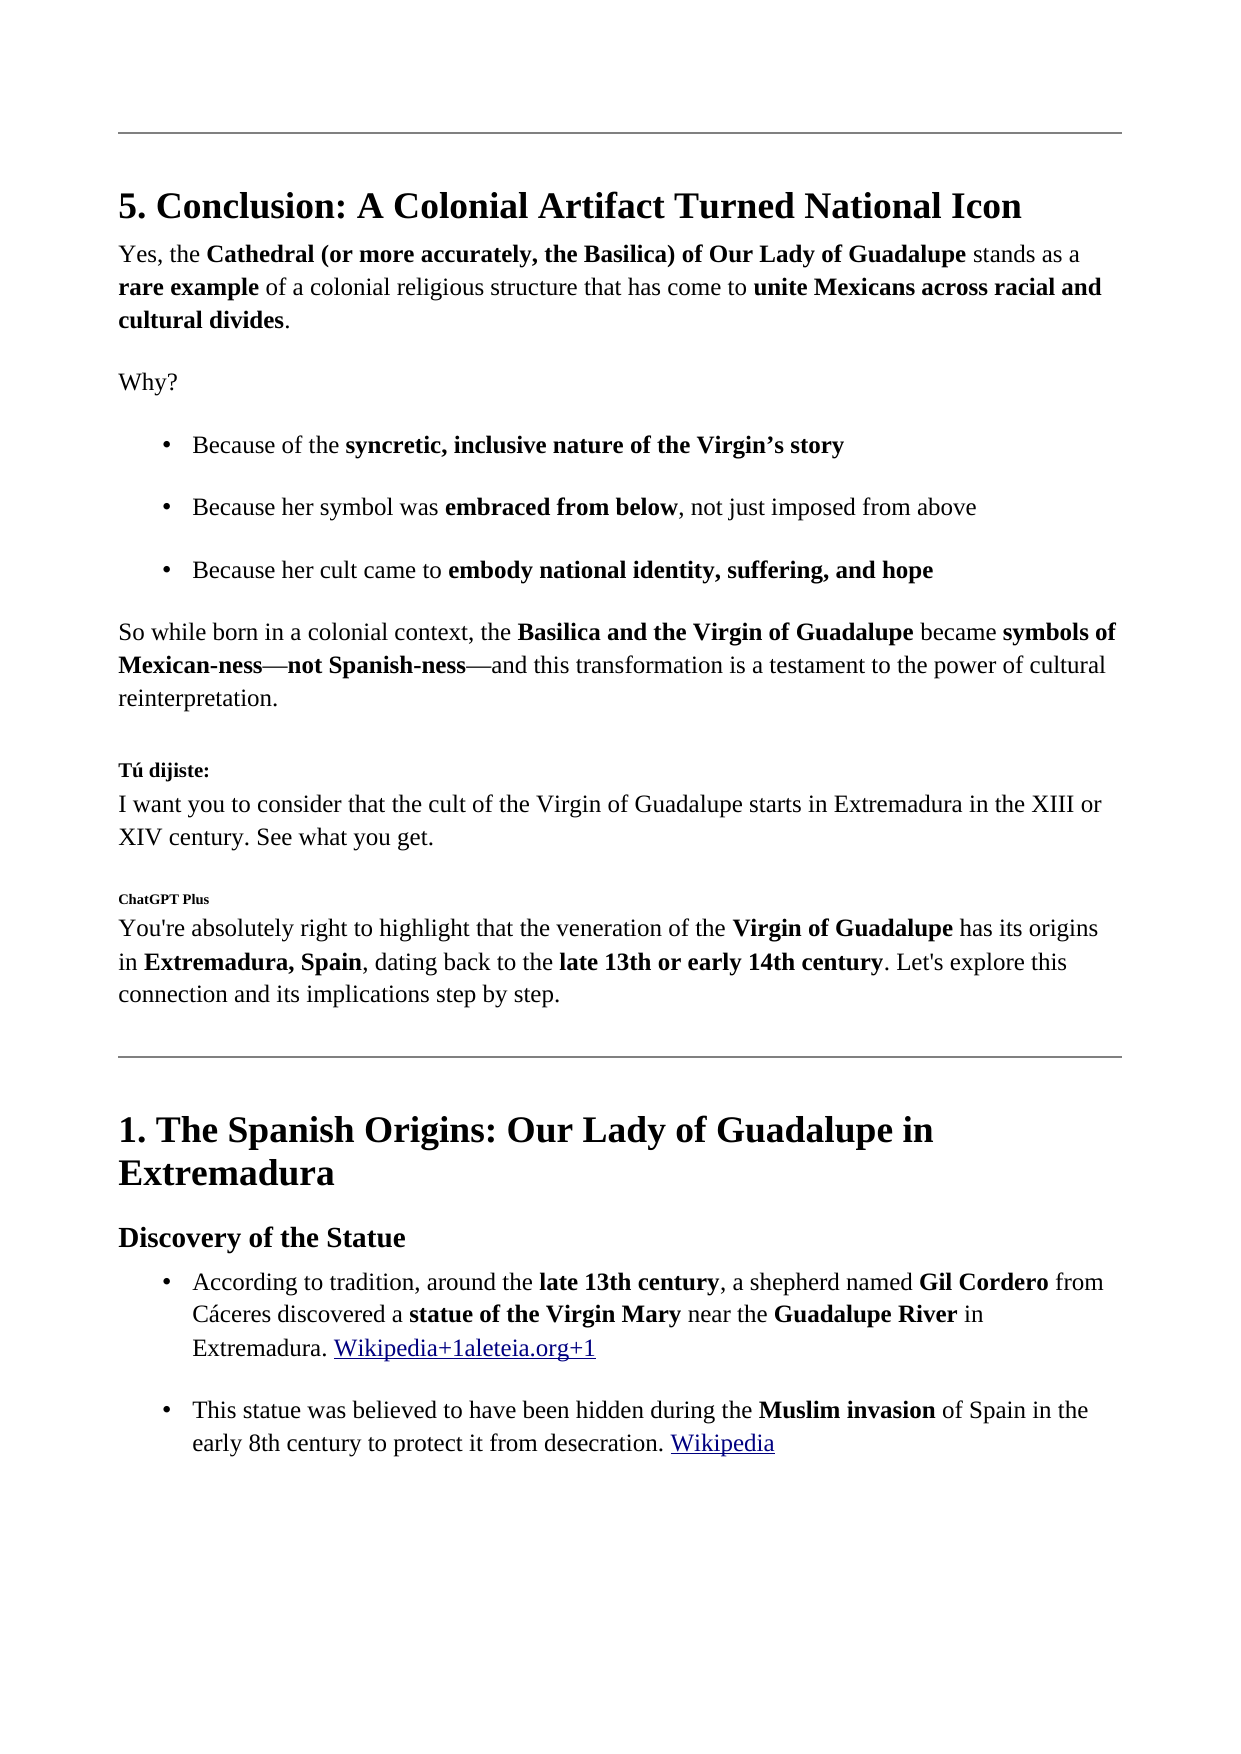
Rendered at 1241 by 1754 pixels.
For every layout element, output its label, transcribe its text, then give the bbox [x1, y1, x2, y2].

text I want you to consider that the cult of the Virgin of Guadalupe starts in Extremadura in the XIII or XIV century. See what you get. [118, 789, 1122, 851]
subtitle 5. Conclusion: A Colonial Artifact Turned National Icon [118, 183, 1122, 226]
list Because her cult came to embody national identity, suffering, and hope [162, 555, 1122, 584]
subtitle ChatGPT Plus [118, 891, 1122, 907]
text Why? [118, 367, 1122, 396]
list Because of the syncretic, inclusive nature of the Virgin’s story [162, 430, 1122, 459]
text Yes, the Cathedral (or more accurately, the Basilica) of Our Lady of Guadalupe stands as a rare example of a colonial religious structure that has come to unite Mexicans across racial and cultural divides. [118, 239, 1122, 334]
list According to tradition, around the late 13th century, a shepherd named Gil Cordero from Cáceres discovered a statue of the Virgin Mary near the Guadalupe River in Extremadura. Wikipedia+1aleteia.org+1 [162, 1267, 1122, 1361]
list This statue was believed to have been hidden during the Muslim invasion of Spain in the early 8th century to protect it from desecration. Wikipedia [162, 1395, 1122, 1457]
text You're absolutely right to highlight that the veneration of the Virgin of Guadalupe has its origins in Extremadura, Spain, dating back to the late 13th or early 14th century. Let's explore this connection and its implications step by step. [118, 913, 1122, 1008]
subtitle 1. The Spanish Origins: Our Lady of Guadalupe in Extremadura [118, 1107, 1122, 1193]
text So while born in a colonial context, the Basilica and the Virgin of Guadalupe became symbols of Mexican-ness—not Spanish-ness—and this transformation is a testament to the power of cultural reinterpretation. [118, 617, 1122, 712]
subtitle Discovery of the Statue [118, 1221, 1122, 1254]
subtitle Tú dijiste: [118, 758, 1122, 782]
list Because her symbol was embraced from below, not just imposed from above [162, 492, 1122, 521]
